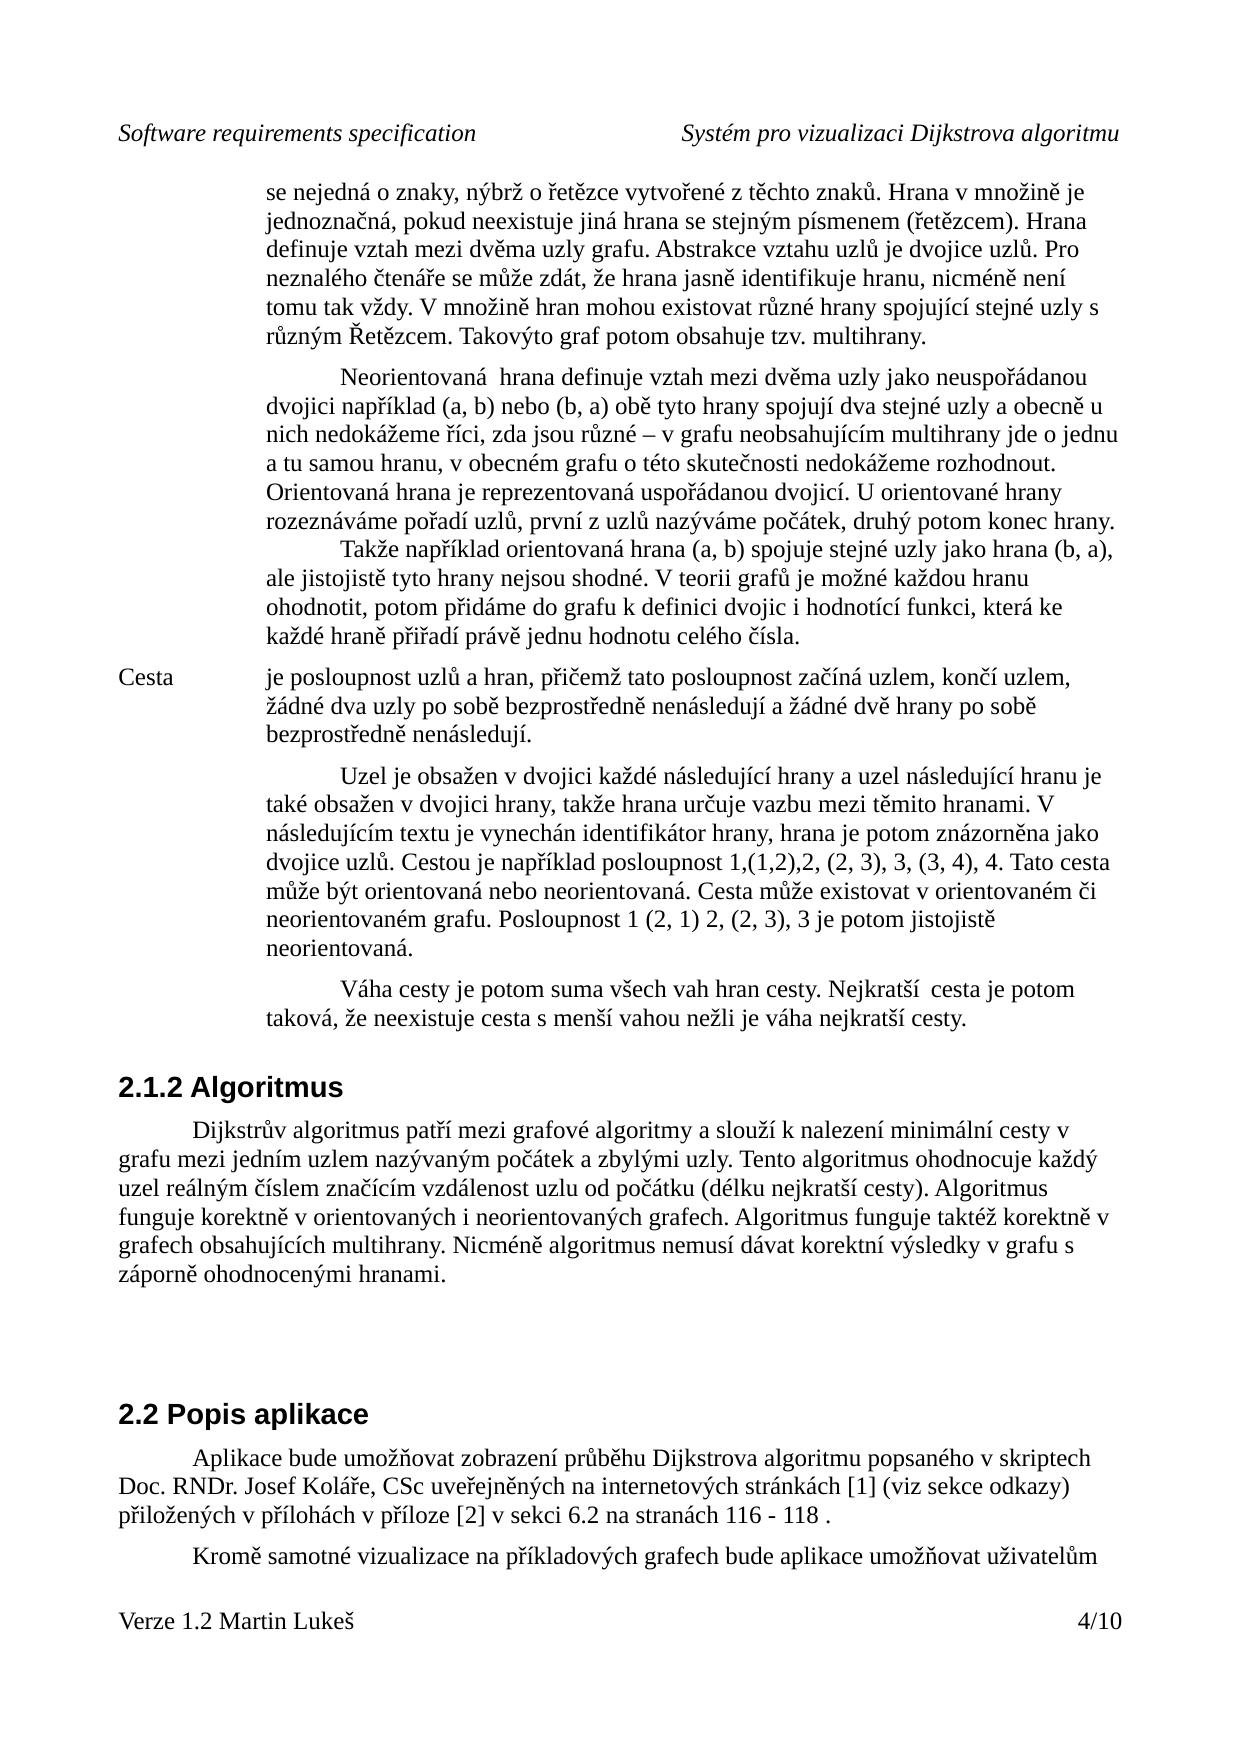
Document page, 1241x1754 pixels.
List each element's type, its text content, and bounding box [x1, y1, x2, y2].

text Kromě samotné vizualizace na příkladových grafech bude aplikace umožňovat uživatelům [118, 1541, 1122, 1570]
subtitle 2.2 Popis aplikace [118, 1397, 1122, 1430]
text se nejedná o znaky, nýbrž o řetězce vytvořené z těchto znaků. Hrana v množině je jednoznačná, pokud neexistuje jiná hrana se stejným písmenem (řetězcem). Hrana definuje vztah mezi dvěma uzly grafu. Abstrakce vztahu uzlů je dvojice uzlů. Pro neznalého čtenáře se může zdát, že hrana jasně identifikuje hranu, nicméně není tomu tak vždy. V množině hran mohou existovat různé hrany spojující stejné uzly s různým Řetězcem. Takovýto graf potom obsahuje tzv. multihrany. [118, 177, 1122, 349]
text Aplikace bude umožňovat zobrazení průběhu Dijkstrova algoritmu popsaného v skriptech Doc. RNDr. Josef Koláře, CSc uveřejněných na internetových stránkách [1] (viz sekce odkazy) přiložených v přílohách v příloze [2] v sekci 6.2 na stranách 116 - 118 . [118, 1443, 1122, 1529]
subtitle 2.1.2 Algoritmus [118, 1069, 1122, 1103]
text Váha cesty je potom suma všech vah hran cesty. Nejkratší cesta je potom taková, že neexistuje cesta s menší vahou nežli je váha nejkratší cesty. [118, 974, 1122, 1032]
text Neorientovaná hrana definuje vztah mezi dvěma uzly jako neuspořádanou dvojici například (a, b) nebo (b, a) obě tyto hrany spojují dva stejné uzly a obecně u nich nedokážeme říci, zda jsou různé – v grafu neobsahujícím multihrany jde o jednu a tu samou hranu, v obecném grafu o této skutečnosti nedokážeme rozhodnout. Orientovaná hrana je reprezentovaná uspořádanou dvojicí. U orientované hrany rozeznáváme pořadí uzlů, první z uzlů nazýváme počátek, druhý potom konec hrany. Takže například orientovaná hrana (a, b) spojuje stejné uzly jako hrana (b, a), ale jistojistě tyto hrany nejsou shodné. V teorii grafů je možné každou hranu ohodnotit, potom přidáme do grafu k definici dvojic i hodnotící funkci, která ke každé hraně přiřadí právě jednu hodnotu celého čísla. [118, 362, 1122, 649]
text Uzel je obsažen v dvojici každé následující hrany a uzel následující hranu je také obsažen v dvojici hrany, takže hrana určuje vazbu mezi těmito hranami. V následujícím textu je vynechán identifikátor hrany, hrana je potom znázorněna jako dvojice uzlů. Cestou je například posloupnost 1,(1,2),2, (2, 3), 3, (3, 4), 4. Tato cesta může být orientovaná nebo neorientovaná. Cesta může existovat v orientovaném či neorientovaném grafu. Posloupnost 1 (2, 1) 2, (2, 3), 3 je potom jistojistě neorientovaná. [118, 761, 1122, 962]
text Dijkstrův algoritmus patří mezi grafové algoritmy a slouží k nalezení minimální cesty v grafu mezi jedním uzlem nazývaným počátek a zbylými uzly. Tento algoritmus ohodnocuje každý uzel reálným číslem značícím vzdálenost uzlu od počátku (délku nejkratší cesty). Algoritmus funguje korektně v orientovaných i neorientovaných grafech. Algoritmus funguje taktéž korektně v grafech obsahujících multihrany. Nicméně algoritmus nemusí dávat korektní výsledky v grafu s záporně ohodnocenými hranami. [118, 1116, 1122, 1288]
text Cesta je posloupnost uzlů a hran, přičemž tato posloupnost začíná uzlem, končí uzlem, žádné dva uzly po sobě bezprostředně nenásledují a žádné dvě hrany po sobě bezprostředně nenásledují. [118, 662, 1122, 748]
